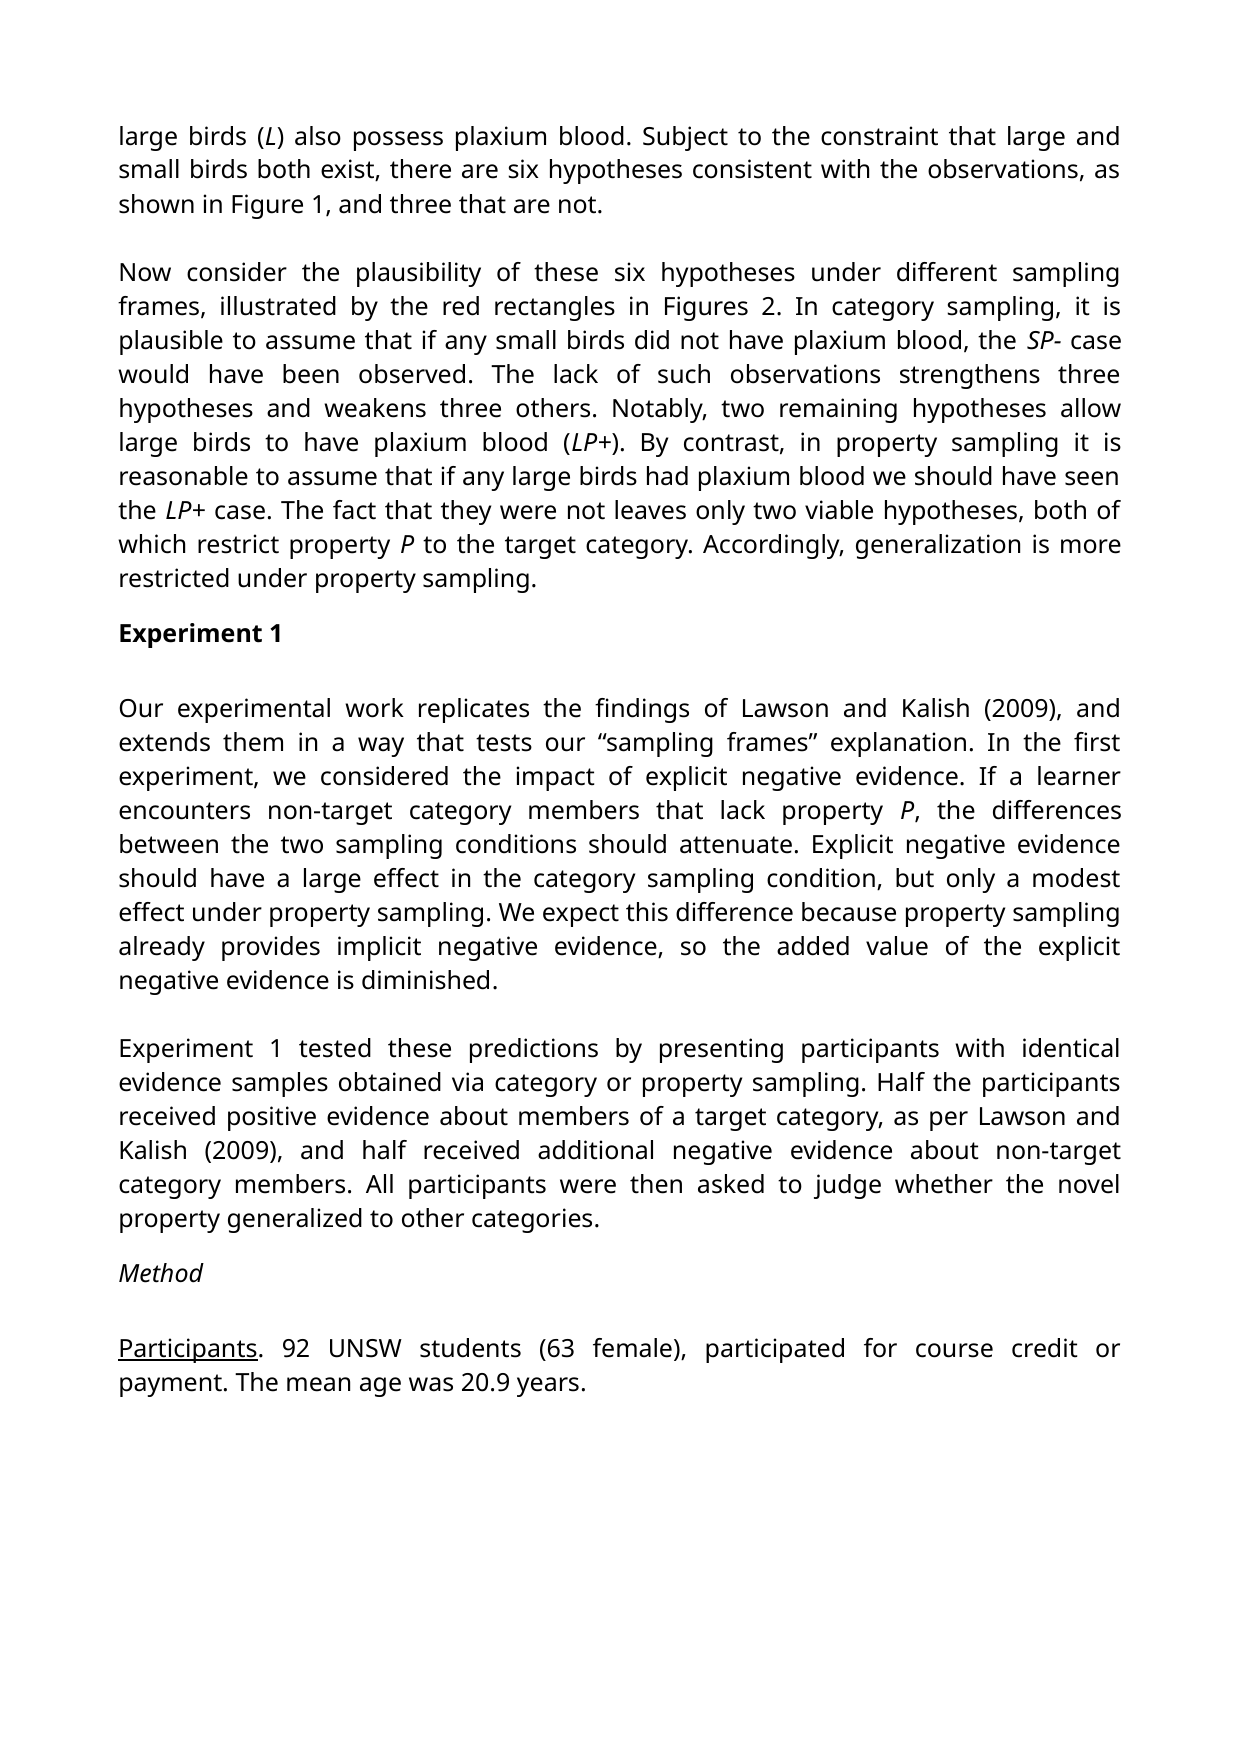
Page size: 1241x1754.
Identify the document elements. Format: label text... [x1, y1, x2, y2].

subtitle Participants. 92 UNSW students (63 female), participated for course credit or payment. The mean age was 20.9 years. [118, 1330, 1122, 1398]
text Our experimental work replicates the findings of Lawson and Kalish (2009), and extends them in a way that tests our “sampling frames” explanation. In the first experiment, we considered the impact of explicit negative evidence. If a learner encounters non-target category members that lack property P, the differences between the two sampling conditions should attenuate. Explicit negative evidence should have a large effect in the category sampling condition, but only a modest effect under property sampling. We expect this difference because property sampling already provides implicit negative evidence, so the added value of the explicit negative evidence is diminished. [118, 690, 1122, 997]
subtitle Method [118, 1256, 1122, 1290]
text Now consider the plausibility of these six hypotheses under different sampling frames, illustrated by the red rectangles in Figures 2. In category sampling, it is plausible to assume that if any small birds did not have plaxium blood, the SP- case would have been observed. The lack of such observations strengthens three hypotheses and weakens three others. Notably, two remaining hypotheses allow large birds to have plaxium blood (LP+). By contrast, in property sampling it is reasonable to assume that if any large birds had plaxium blood we should have seen the LP+ case. The fact that they were not leaves only two viable hypotheses, both of which restrict property P to the target category. Accordingly, generalization is more restricted under property sampling. [118, 254, 1122, 595]
text large birds (L) also possess plaxium blood. Subject to the constraint that large and small birds both exist, there are six hypotheses consistent with the observations, as shown in Figure 1, and three that are not. [118, 118, 1122, 220]
text Experiment 1 tested these predictions by presenting participants with identical evidence samples obtained via category or property sampling. Half the participants received positive evidence about members of a target category, as per Lawson and Kalish (2009), and half received additional negative evidence about non-target category members. All participants were then asked to judge whether the novel property generalized to other categories. [118, 1031, 1122, 1235]
subtitle Experiment 1 [118, 616, 1122, 650]
